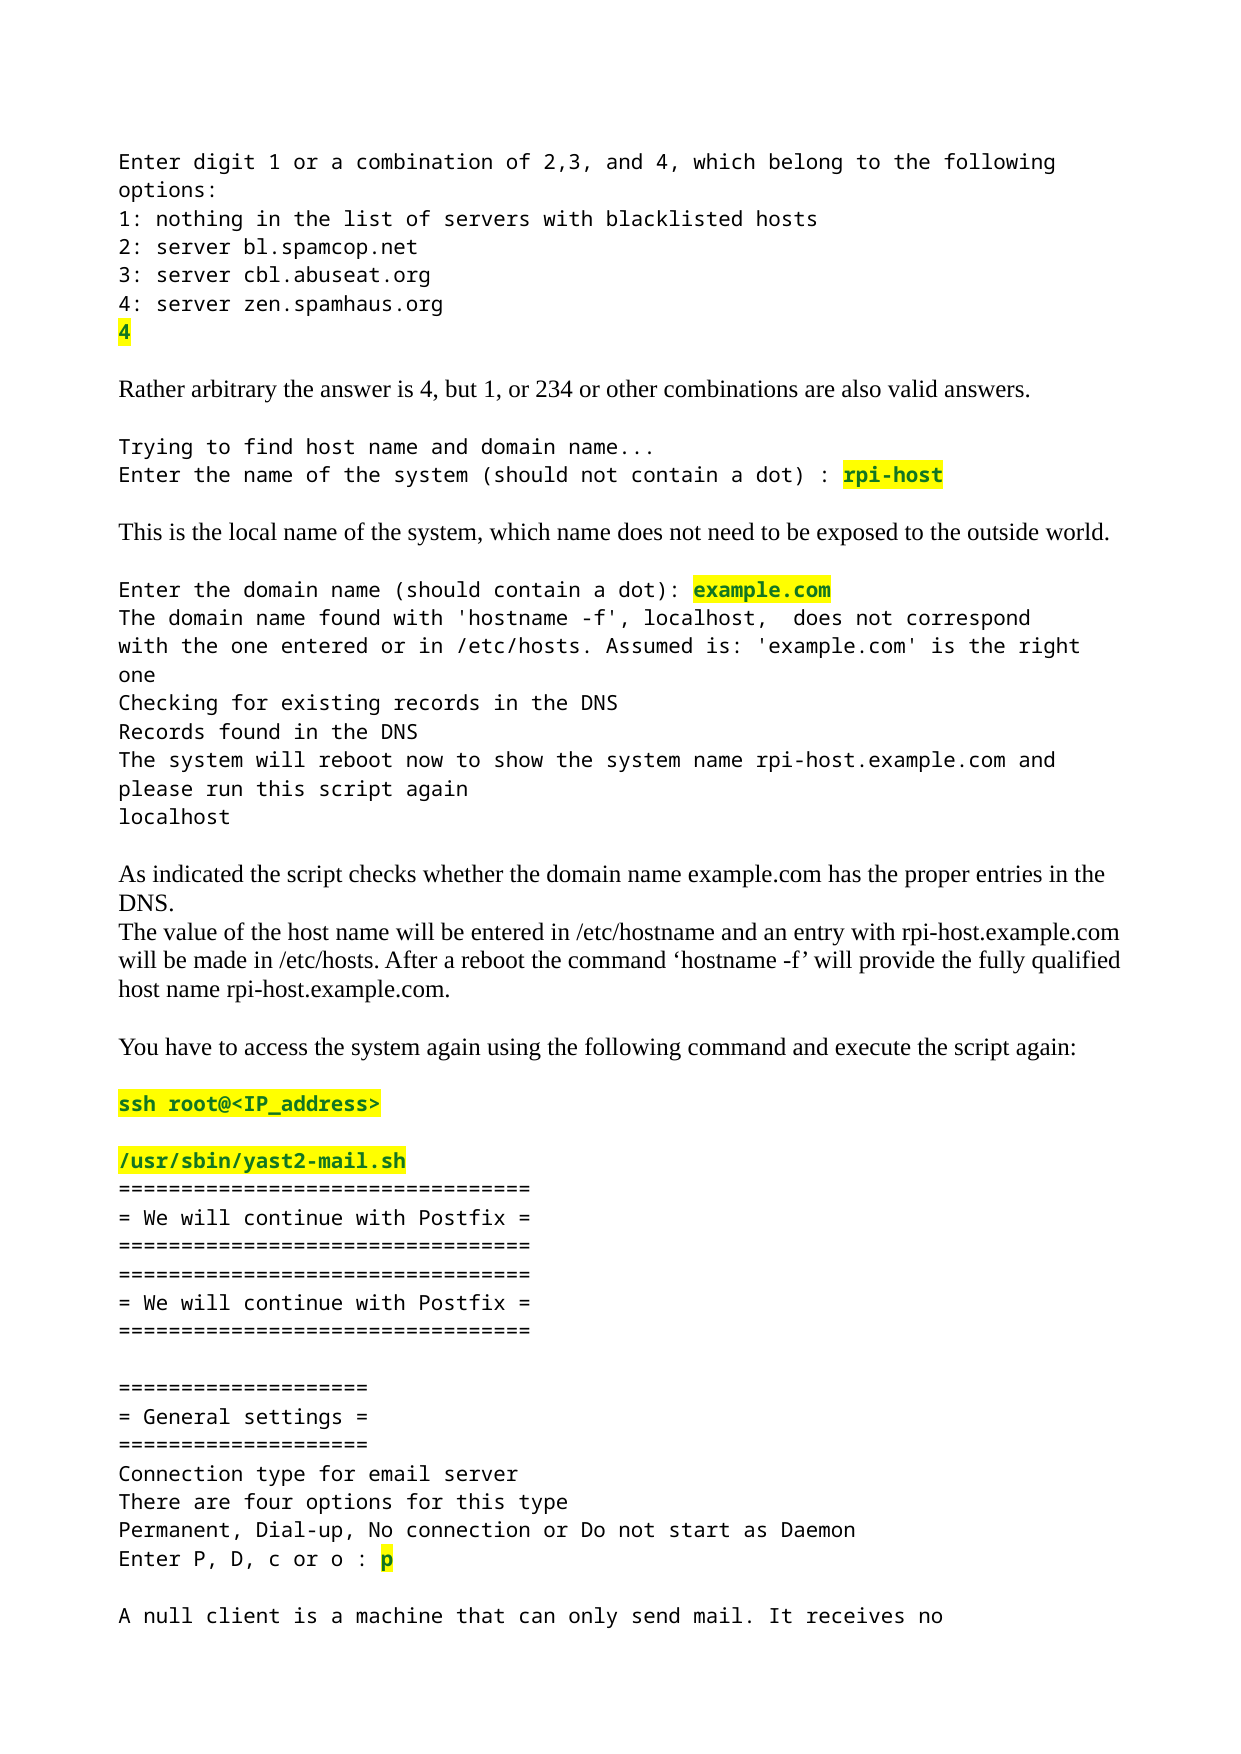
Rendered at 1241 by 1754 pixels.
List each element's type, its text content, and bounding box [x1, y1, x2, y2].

text Enter P, D, c or o : p [118, 1544, 1122, 1572]
text There are four options for this type [118, 1487, 1122, 1516]
text ssh root@<IP_address> [118, 1089, 1122, 1117]
text 2: server bl.spamcop.net [118, 232, 1122, 261]
text ================================= [118, 1231, 1122, 1260]
text = We will continue with Postfix = [118, 1288, 1122, 1317]
text Connection type for email server [118, 1459, 1122, 1487]
text The system will reboot now to show the system name rpi-host.example.com and please run this script again [118, 745, 1122, 802]
text You have to access the system again using the following command and execute the script again: [118, 1032, 1122, 1060]
text 1: nothing in the list of servers with blacklisted hosts [118, 204, 1122, 232]
text Rather arbitrary the answer is 4, but 1, or 234 or other combinations are also valid answers. [118, 374, 1122, 403]
text Records found in the DNS [118, 717, 1122, 745]
text ================================= [118, 1174, 1122, 1203]
text localhost [118, 802, 1122, 831]
text Trying to find host name and domain name... [118, 432, 1122, 460]
text ==================== [118, 1373, 1122, 1402]
text ================================= [118, 1260, 1122, 1288]
text This is the local name of the system, which name does not need to be exposed to the outside world. [118, 517, 1122, 546]
text Enter the name of the system (should not contain a dot) : rpi-host [118, 460, 1122, 489]
text = We will continue with Postfix = [118, 1203, 1122, 1231]
text with the one entered or in /etc/hosts. Assumed is: 'example.com' is the right one [118, 632, 1122, 688]
text A null client is a machine that can only send mail. It receives no [118, 1601, 1122, 1629]
text 4: server zen.spamhaus.org [118, 289, 1122, 317]
text Permanent, Dial-up, No connection or Do not start as Daemon [118, 1516, 1122, 1544]
text 3: server cbl.abuseat.org [118, 261, 1122, 289]
text As indicated the script checks whether the domain name example.com has the proper entries in the DNS. [118, 859, 1122, 917]
text The value of the host name will be entered in /etc/hostname and an entry with rpi-host.example.com will be made in /etc/hosts. After a reboot the command ‘hostname -f’ will provide the fully qualified host name rpi-host.example.com. [118, 917, 1122, 1003]
text Checking for existing records in the DNS [118, 688, 1122, 717]
text 4 [118, 317, 1122, 346]
text Enter the domain name (should contain a dot): example.com [118, 575, 1122, 603]
text The domain name found with 'hostname -f', localhost, does not correspond [118, 603, 1122, 632]
text /usr/sbin/yast2-mail.sh [118, 1146, 1122, 1174]
text ==================== [118, 1430, 1122, 1459]
text = General settings = [118, 1402, 1122, 1430]
text Enter digit 1 or a combination of 2,3, and 4, which belong to the following options: [118, 147, 1122, 204]
text ================================= [118, 1317, 1122, 1345]
